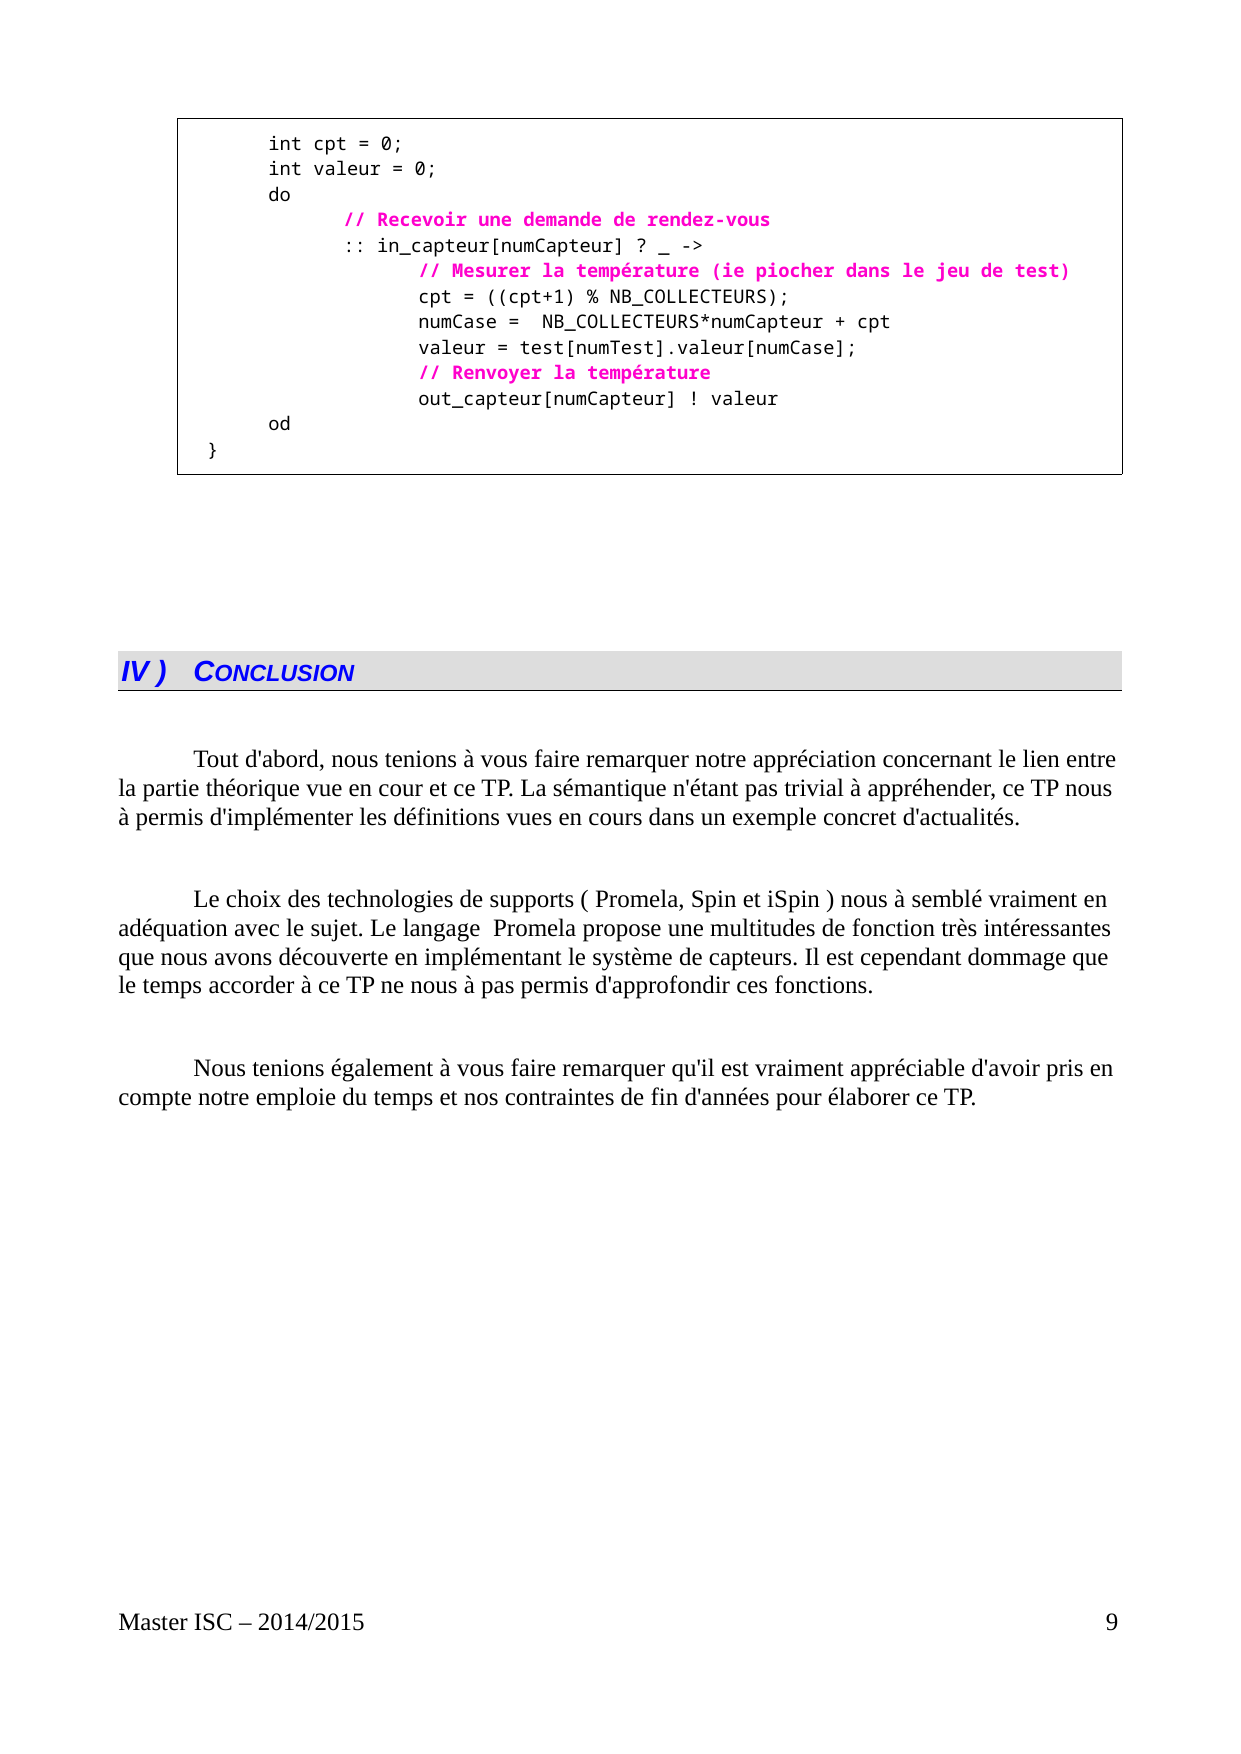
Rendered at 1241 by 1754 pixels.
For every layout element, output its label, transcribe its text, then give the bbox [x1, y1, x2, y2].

subtitle Conclusion [118, 651, 1122, 690]
text } [178, 424, 1122, 474]
text int valeur = 0; [178, 144, 1122, 169]
text // Mesurer la température (ie piocher dans le jeu de test) [178, 246, 1122, 271]
text :: in_capteur[numCapteur] ? _ -> [178, 220, 1122, 246]
text numCase = NB_COLLECTEURS*numCapteur + cpt [178, 297, 1122, 322]
text do [178, 169, 1122, 195]
text Nous tenions également à vous faire remarquer qu'il est vraiment appréciable d'avoir pris en compte notre emploie du temps et nos contraintes de fin d'années pour élaborer ce TP. [118, 1053, 1122, 1111]
text cpt = ((cpt+1) % NB_COLLECTEURS); [178, 271, 1122, 297]
text // Renvoyer la température [178, 348, 1122, 373]
text // Recevoir une demande de rendez-vous [178, 195, 1122, 220]
text valeur = test[numTest].valeur[numCase]; [178, 322, 1122, 348]
text Le choix des technologies de supports ( Promela, Spin et iSpin ) nous à semblé vraiment en adéquation avec le sujet. Le langage Promela propose une multitudes de fonction très intéressantes que nous avons découverte en implémentant le système de capteurs. Il est cependant dommage que le temps accorder à ce TP ne nous à pas permis d'approfondir ces fonctions. [118, 884, 1122, 999]
text Tout d'abord, nous tenions à vous faire remarquer notre appréciation concernant le lien entre la partie théorique vue en cour et ce TP. La sémantique n'étant pas trivial à appréhender, ce TP nous à permis d'implémenter les définitions vues en cours dans un exemple concret d'actualités. [118, 744, 1122, 831]
text od [178, 399, 1122, 424]
text out_capteur[numCapteur] ! valeur [178, 373, 1122, 399]
text int cpt = 0; [178, 119, 1122, 144]
